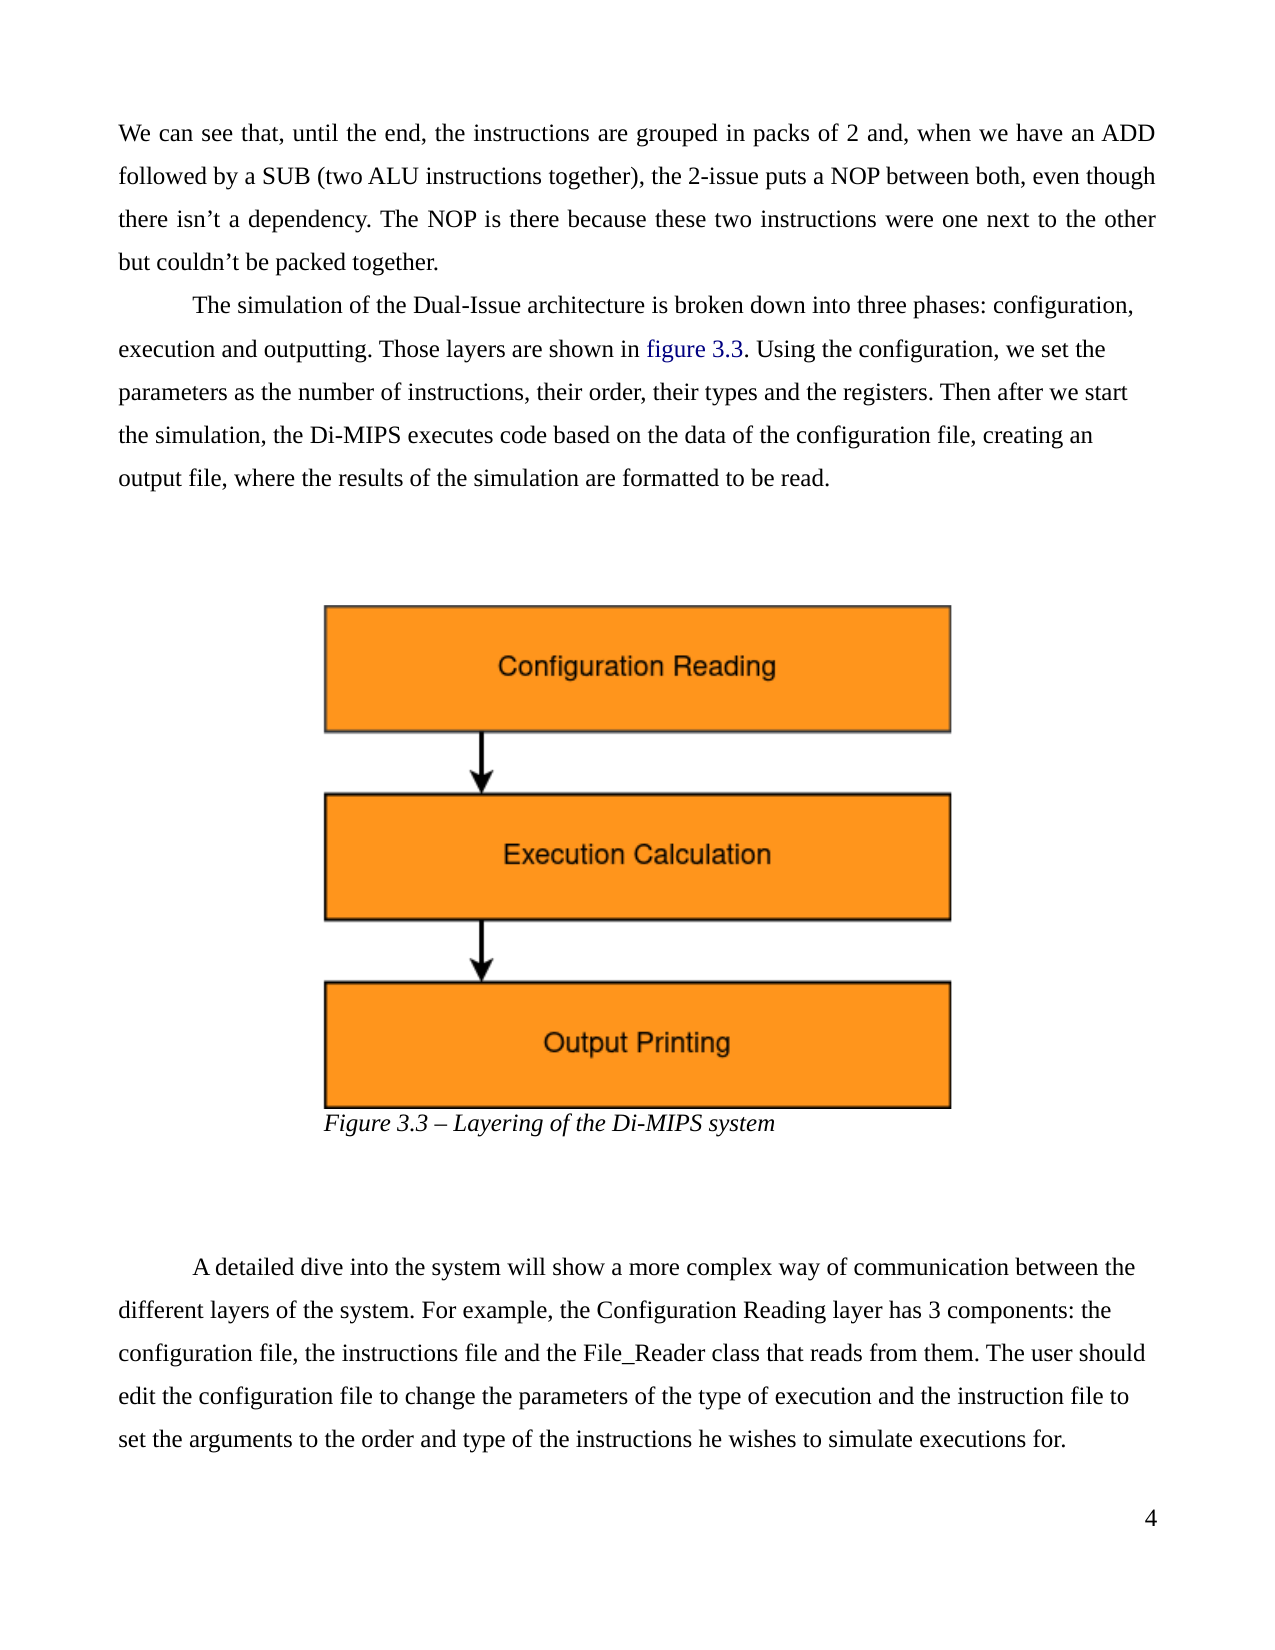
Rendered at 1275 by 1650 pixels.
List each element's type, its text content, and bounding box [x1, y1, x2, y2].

text We can see that, until the end, the instructions are grouped in packs of 2 and, when we have an ADD followed by a SUB (two ALU instructions together), the 2-issue puts a NOP between both, even though there isn’t a dependency. The NOP is there because these two instructions were one next to the other but couldn’t be packed together. [118, 118, 1157, 276]
text A detailed dive into the system will show a more complex way of communication between the different layers of the system. For example, the Configuration Reading layer has 3 components: the configuration file, the instructions file and the File_Reader class that reads from them. The user should edit the configuration file to change the parameters of the type of execution and the instruction file to set the arguments to the order and type of the instructions he wishes to simulate executions for. [118, 1252, 1157, 1453]
text The simulation of the Dual-Issue architecture is broken down into three phases: configuration, execution and outputting. Those layers are shown in figure 3.3. Using the configuration, we set the parameters as the number of instructions, their order, their types and the registers. Then after we start the simulation, the Di-MIPS executes code based on the data of the configuration file, creating an output file, where the results of the simulation are formatted to be read. [118, 291, 1157, 492]
text Figure 3.3 – Layering of the Di-MIPS system [323, 1109, 952, 1137]
picture [323, 605, 952, 1109]
